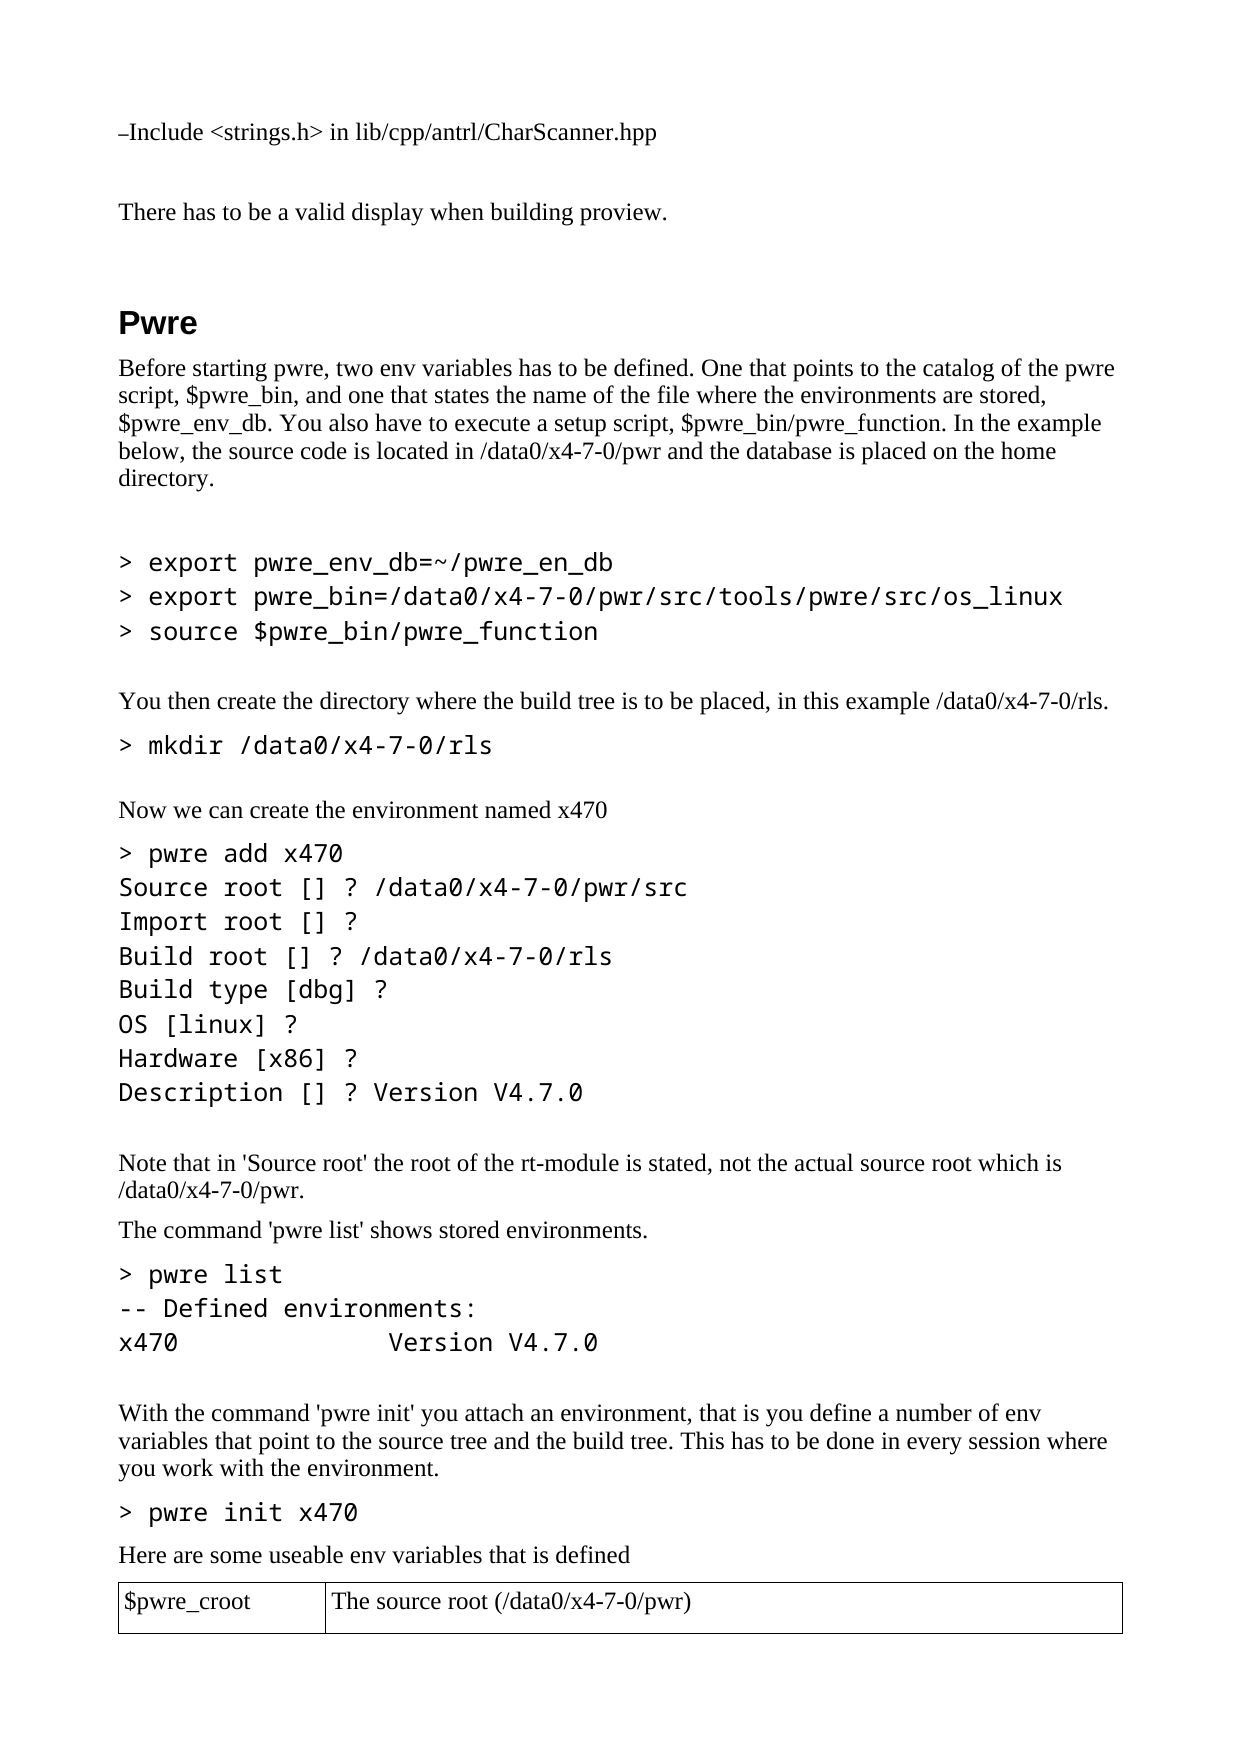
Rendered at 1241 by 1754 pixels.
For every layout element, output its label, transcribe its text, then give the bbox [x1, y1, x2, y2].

text Before starting pwre, two env variables has to be defined. One that points to the catalog of the pwre script, $pwre_bin, and one that states the name of the file where the environments are stored, $pwre_env_db. You also have to execute a setup script, $pwre_bin/pwre_function. In the example below, the source code is located in /data0/x4-7-0/pwr and the database is placed on the home directory. [118, 354, 1122, 492]
text The command 'pwre list' shows stored environments. [118, 1217, 1122, 1244]
text Build type [dbg] ? [118, 972, 1122, 1006]
table_header $pwre_croot [119, 1583, 325, 1633]
text There has to be a valid display when building proview. [118, 198, 1122, 226]
text With the command 'pwre init' you attach an environment, that is you define a number of env variables that point to the source tree and the build tree. This has to be done in every session where you work with the environment. [118, 1399, 1122, 1482]
text > export pwre_bin=/data0/x4-7-0/pwr/src/tools/pwre/src/os_linux [118, 579, 1122, 613]
text Description [] ? Version V4.7.0 [118, 1074, 1122, 1108]
text > export pwre_env_db=~/pwre_en_db [118, 545, 1122, 579]
text OS [linux] ? [118, 1006, 1122, 1040]
text > pwre add x470 [118, 836, 1122, 870]
text > mkdir /data0/x4-7-0/rls [118, 728, 1122, 762]
list Include <strings.h> in lib/cpp/antrl/CharScanner.hpp [118, 118, 1122, 146]
text > pwre init x470 [118, 1495, 1122, 1529]
text -- Defined environments: [118, 1291, 1122, 1325]
table_header The source root (/data0/x4-7-0/pwr) [326, 1583, 1122, 1633]
text Build root [] ? /data0/x4-7-0/rls [118, 938, 1122, 972]
text Note that in 'Source root' the root of the rt-module is stated, not the actual source root which is /data0/x4-7-0/pwr. [118, 1149, 1122, 1204]
text You then create the directory where the build tree is to be placed, in this example /data0/x4-7-0/rls. [118, 687, 1122, 715]
subtitle Pwre [118, 304, 1122, 341]
text Import root [] ? [118, 904, 1122, 938]
text > pwre list [118, 1257, 1122, 1291]
text x470 Version V4.7.0 [118, 1325, 1122, 1359]
text Now we can create the environment named x470 [118, 796, 1122, 823]
text > source $pwre_bin/pwre_function [118, 613, 1122, 647]
text Here are some useable env variables that is defined [118, 1541, 1122, 1569]
text Source root [] ? /data0/x4-7-0/pwr/src [118, 870, 1122, 904]
text Hardware [x86] ? [118, 1040, 1122, 1074]
